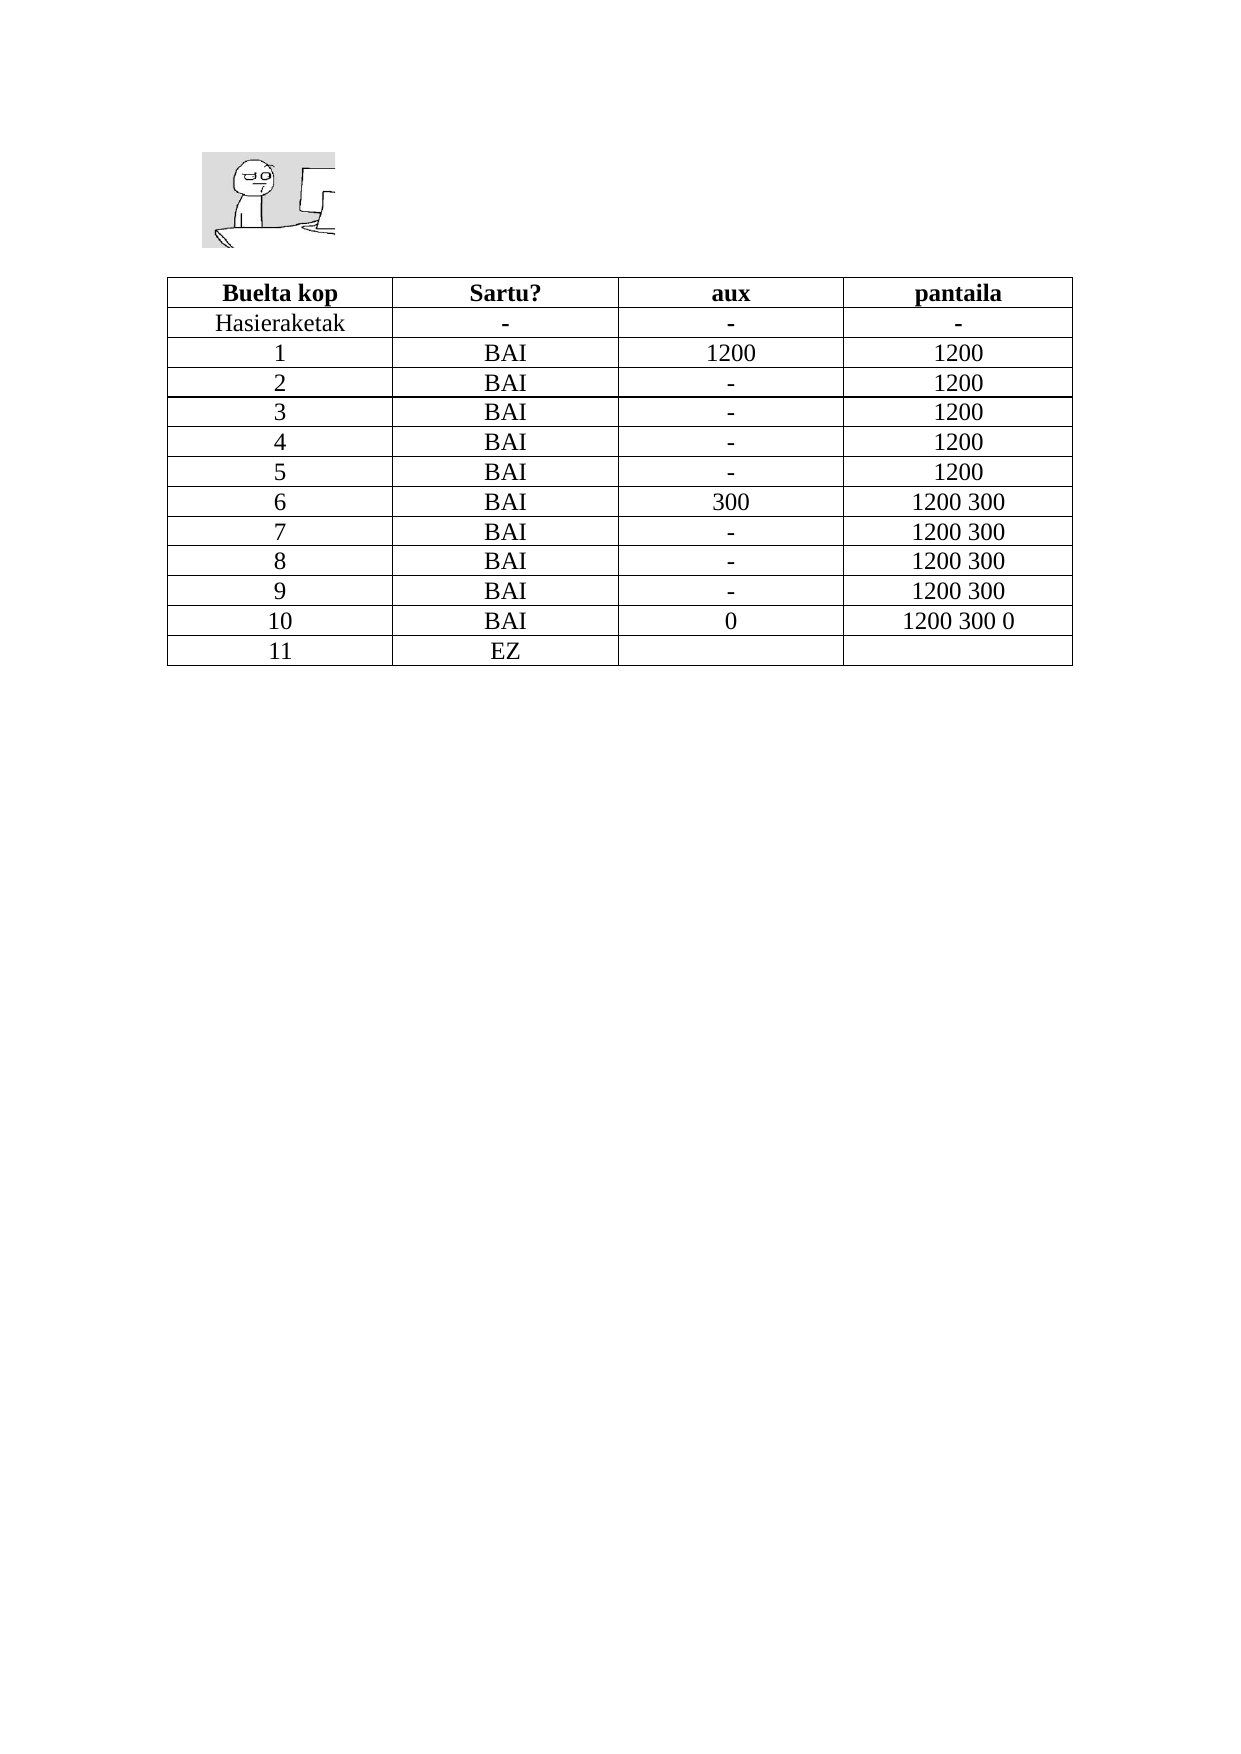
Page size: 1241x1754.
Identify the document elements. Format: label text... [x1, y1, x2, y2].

table_header Buelta kop [168, 278, 392, 307]
table_cell 1 [168, 338, 392, 367]
table_cell - [619, 427, 843, 456]
table_cell 1200 [844, 427, 1072, 456]
table_cell - [393, 308, 618, 337]
table_cell 300 [619, 487, 843, 516]
table_cell BAI [393, 576, 618, 605]
table_header pantaila [844, 278, 1072, 307]
table_cell BAI [393, 338, 618, 367]
table_cell 1200 [844, 368, 1072, 396]
table_cell 0 [619, 606, 843, 635]
table_cell 4 [168, 427, 392, 456]
table_cell [619, 636, 843, 664]
table_cell BAI [393, 457, 618, 486]
table_cell BAI [393, 368, 618, 396]
table_cell - [619, 368, 843, 396]
table_cell [844, 636, 1072, 664]
table_cell 2 [168, 368, 392, 396]
table_cell 6 [168, 487, 392, 516]
table_cell Hasieraketak [168, 308, 392, 337]
table_cell 1200 300 [844, 576, 1072, 605]
table_cell 1200 [844, 457, 1072, 486]
table_cell 5 [168, 457, 392, 486]
table_cell 1200 300 [844, 546, 1072, 575]
table_cell 9 [168, 576, 392, 605]
table_header Sartu? [393, 278, 618, 307]
table_cell 1200 300 [844, 517, 1072, 545]
table_cell 10 [168, 606, 392, 635]
table_cell 1200 [844, 398, 1072, 426]
table_header aux [619, 278, 843, 307]
table_cell - [619, 576, 843, 605]
table_cell 1200 300 [844, 487, 1072, 516]
table_cell - [619, 398, 843, 426]
table_cell - [619, 517, 843, 545]
table_cell BAI [393, 487, 618, 516]
table_cell BAI [393, 517, 618, 545]
table_cell BAI [393, 427, 618, 456]
table_cell 11 [168, 636, 392, 664]
table_cell BAI [393, 606, 618, 635]
table_cell - [619, 546, 843, 575]
table_cell - [619, 308, 843, 337]
table_cell 1200 [844, 338, 1072, 367]
table_cell BAI [393, 398, 618, 426]
table_cell EZ [393, 636, 618, 664]
table_cell 1200 [619, 338, 843, 367]
table_cell - [619, 457, 843, 486]
table_cell 3 [168, 398, 392, 426]
table_cell - [844, 308, 1072, 337]
table_cell 7 [168, 517, 392, 545]
table_cell BAI [393, 546, 618, 575]
table_cell 1200 300 0 [844, 606, 1072, 635]
table_cell 8 [168, 546, 392, 575]
